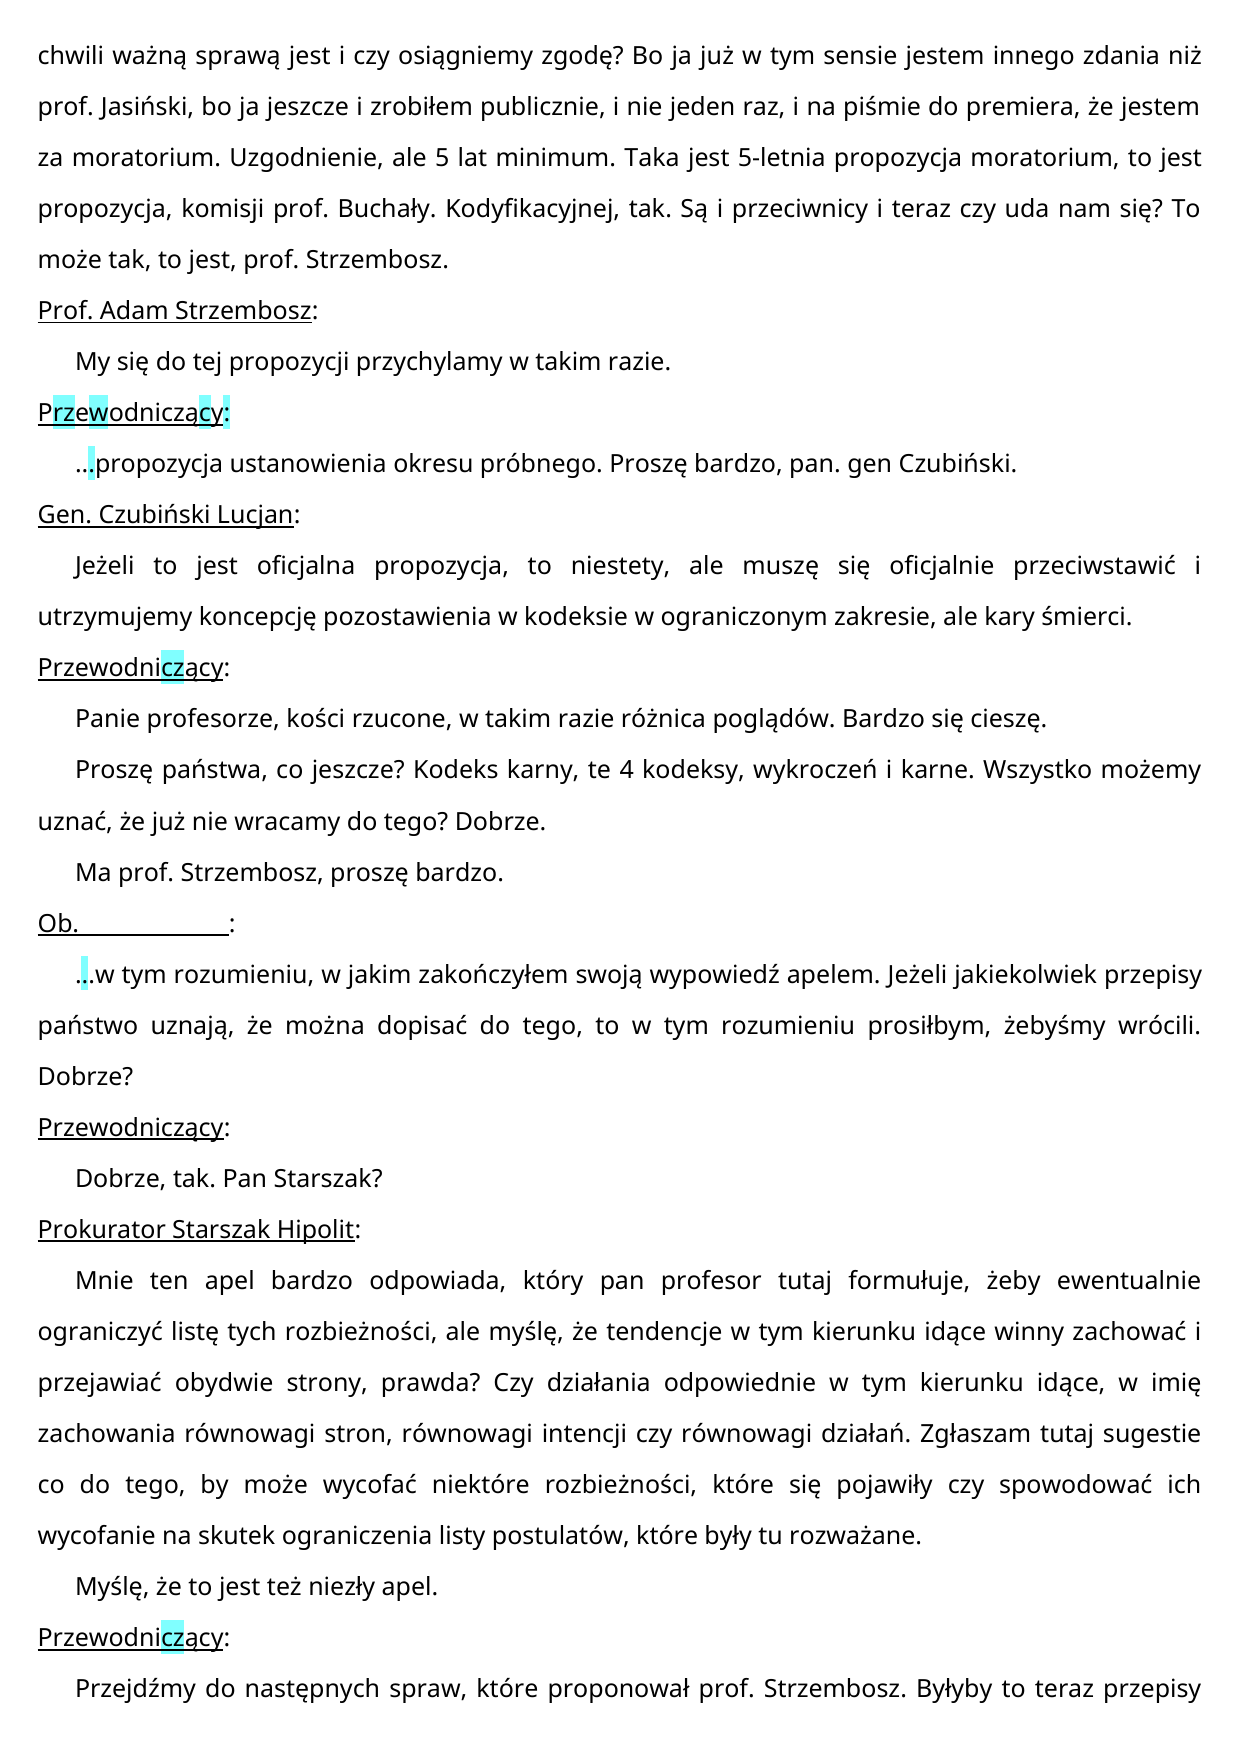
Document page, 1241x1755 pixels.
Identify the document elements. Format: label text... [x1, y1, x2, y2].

text Mnie ten apel bardzo odpowiada, który pan profesor tutaj formułuje, żeby ewentualnie ograniczyć listę tych rozbieżności, ale myślę, że tendencje w tym kierunku idące winny zachować i przejawiać obydwie strony, prawda? Czy działania odpowiednie w tym kierunku idące, w imię zachowania równowagi stron, równowagi intencji czy równowagi działań. Zgłaszam tutaj sugestie co do tego, by może wycofać niektóre rozbieżności, które się pojawiły czy spowodować ich wycofanie na skutek ograniczenia listy postulatów, które były tu rozważane. [37, 1262, 1203, 1552]
text Ma prof. Strzembosz, proszę bardzo. [37, 854, 1203, 888]
text Przewodniczący: [37, 650, 1203, 684]
text Dobrze, tak. Pan Starszak? [37, 1160, 1203, 1194]
text Prof. Adam Strzembosz: [37, 293, 1203, 327]
text Panie profesorze, kości rzucone, w takim razie różnica poglądów. Bardzo się cieszę. [37, 701, 1203, 735]
text ...w tym rozumieniu, w jakim zakończyłem swoją wypowiedź apelem. Jeżeli jakiekolwiek przepisy państwo uznają, że można dopisać do tego, to w tym rozumieniu prosiłbym, żebyśmy wrócili. Dobrze? [37, 956, 1203, 1092]
text ...propozycja ustanowienia okresu próbnego. Proszę bardzo, pan. gen Czubiński. [37, 446, 1203, 480]
text Gen. Czubiński Lucjan: [37, 497, 1203, 531]
text Przewodniczący: [37, 395, 1203, 429]
text Proszę państwa, co jeszcze? Kodeks karny, te 4 kodeksy, wykroczeń i karne. Wszystko możemy uznać, że już nie wracamy do tego? Dobrze. [37, 752, 1203, 837]
text Przewodniczący: [37, 1620, 1203, 1654]
text Przewodniczący: [37, 1109, 1203, 1143]
text Prokurator Starszak Hipolit: [37, 1211, 1203, 1246]
text Przejdźmy do następnych spraw, które proponował prof. Strzembosz. Byłyby to teraz przepisy [37, 1671, 1203, 1705]
text My się do tej propozycji przychylamy w takim razie. [37, 344, 1203, 378]
text Ob. : [37, 905, 1203, 939]
text Jeżeli to jest oficjalna propozycja, to niestety, ale muszę się oficjalnie przeciwstawić i utrzymujemy koncepcję pozostawienia w kodeksie w ograniczonym zakresie, ale kary śmierci. [37, 548, 1203, 633]
text chwili ważną sprawą jest i czy osiągniemy zgodę? Bo ja już w tym sensie jestem innego zdania niż prof. Jasiński, bo ja jeszcze i zrobiłem publicznie, i nie jeden raz, i na piśmie do premiera, że jestem za moratorium. Uzgodnienie, ale 5 lat minimum. Taka jest 5-letnia propozycja moratorium, to jest propozycja, komisji prof. Buchały. Kodyfikacyjnej, tak. Są i przeciwnicy i teraz czy uda nam się? To może tak, to jest, prof. Strzembosz. [37, 37, 1203, 276]
text Myślę, że to jest też niezły apel. [37, 1569, 1203, 1603]
